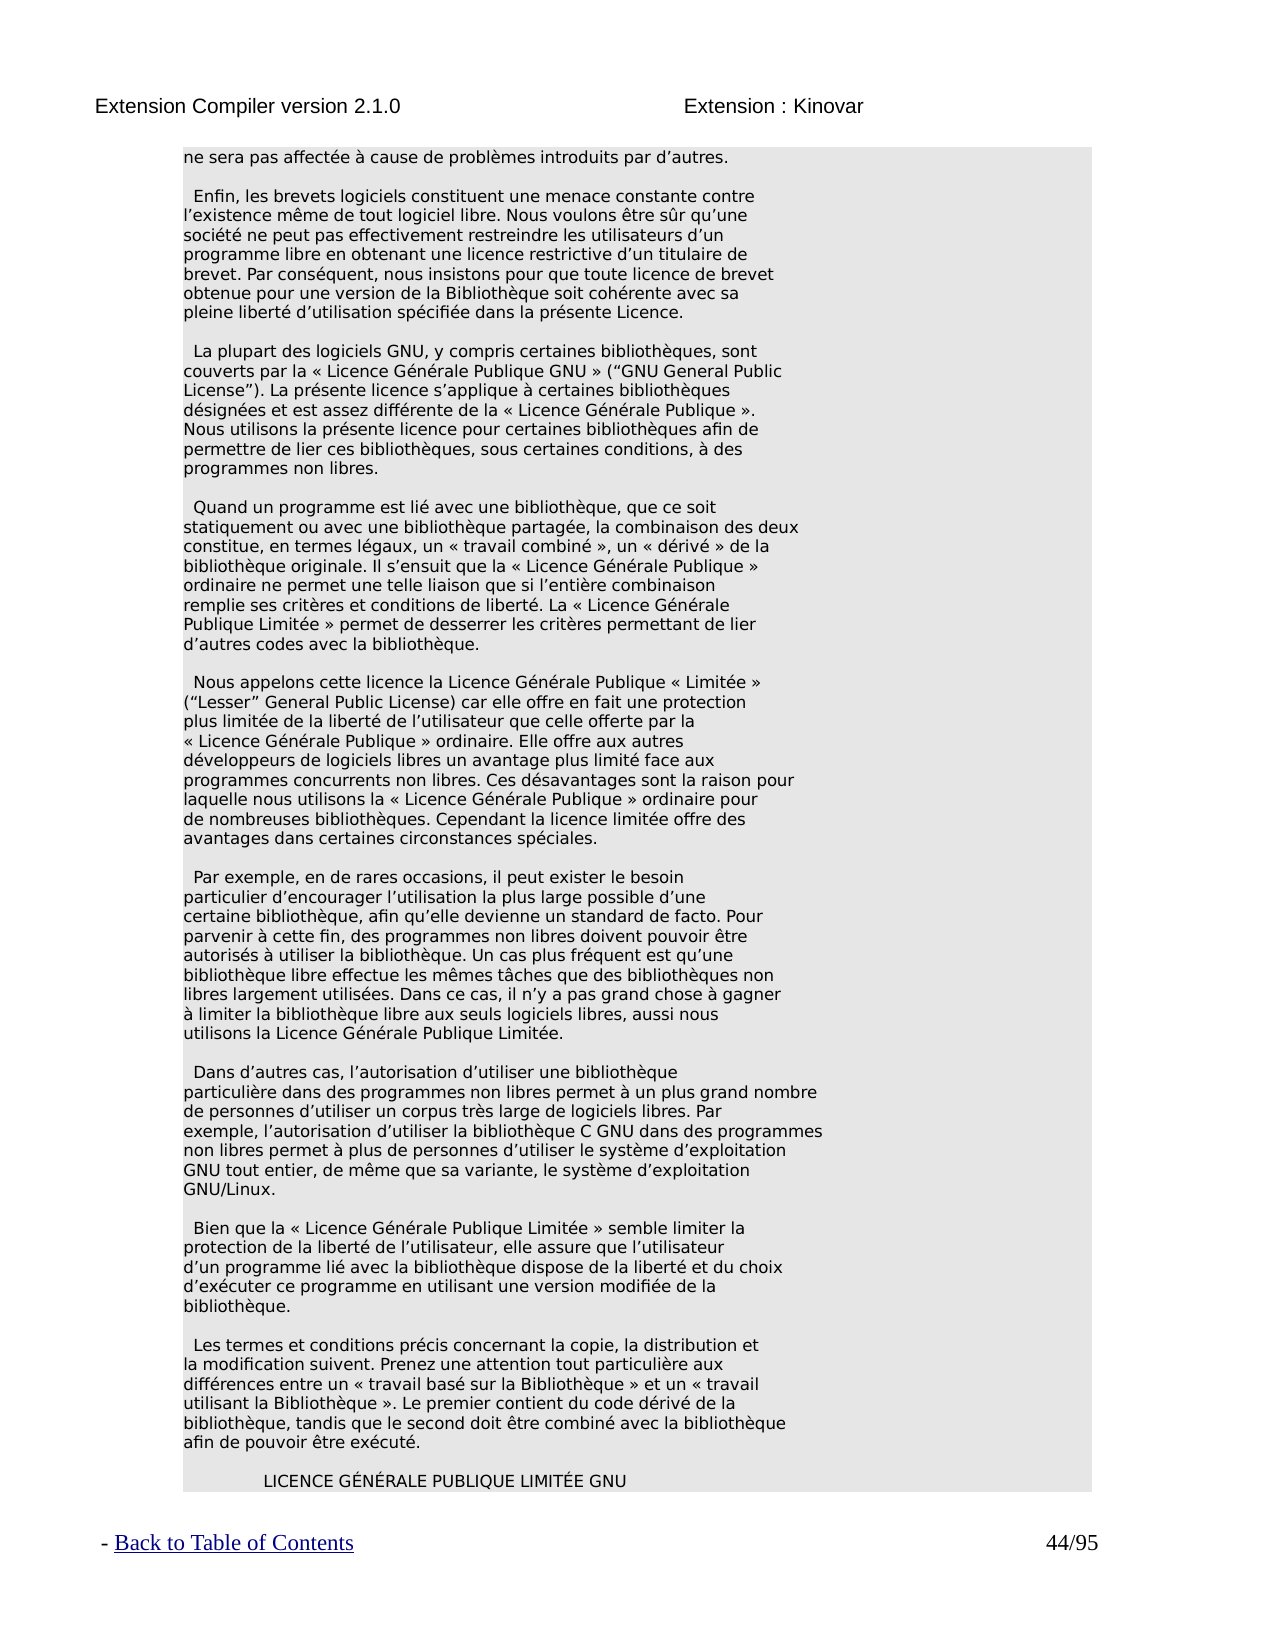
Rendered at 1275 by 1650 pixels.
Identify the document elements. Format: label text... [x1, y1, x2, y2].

text pleine liberté d’utilisation spécifiée dans la présente Licence. [183, 303, 1092, 323]
text de nombreuses bibliothèques. Cependant la licence limitée offre des [183, 810, 1092, 829]
text exemple, l’autorisation d’utiliser la bibliothèque C GNU dans des programmes [183, 1121, 1092, 1141]
text brevet. Par conséquent, nous insistons pour que toute licence de brevet [183, 264, 1092, 284]
text plus limitée de la liberté de l’utilisateur que celle offerte par la [183, 712, 1092, 732]
text développeurs de logiciels libres un avantage plus limité face aux [183, 751, 1092, 771]
text GNU/Linux. [183, 1180, 1092, 1199]
text non libres permet à plus de personnes d’utiliser le système d’exploitation [183, 1141, 1092, 1160]
text d’un programme lié avec la bibliothèque dispose de la liberté et du choix [183, 1258, 1092, 1277]
text différences entre un « travail basé sur la Bibliothèque » et un « travail [183, 1375, 1092, 1394]
text Les termes et conditions précis concernant la copie, la distribution et [183, 1336, 1092, 1355]
text programme libre en obtenant une licence restrictive d’un titulaire de [183, 245, 1092, 264]
text LICENCE GÉNÉRALE PUBLIQUE LIMITÉE GNU [183, 1472, 1092, 1492]
text obtenue pour une version de la Bibliothèque soit cohérente avec sa [183, 284, 1092, 303]
text Nous appelons cette licence la Licence Générale Publique « Limitée » [183, 673, 1092, 693]
text bibliothèque, tandis que le second doit être combiné avec la bibliothèque [183, 1414, 1092, 1433]
text société ne peut pas effectivement restreindre les utilisateurs d’un [183, 225, 1092, 245]
text libres largement utilisées. Dans ce cas, il n’y a pas grand chose à gagner [183, 985, 1092, 1004]
text désignées et est assez différente de la « Licence Générale Publique ». [183, 401, 1092, 420]
text utilisons la Licence Générale Publique Limitée. [183, 1024, 1092, 1043]
text Enfin, les brevets logiciels constituent une menace constante contre [183, 186, 1092, 206]
text bibliothèque libre effectue les mêmes tâches que des bibliothèques non [183, 966, 1092, 985]
text Quand un programme est lié avec une bibliothèque, que ce soit [183, 498, 1092, 518]
text La plupart des logiciels GNU, y compris certaines bibliothèques, sont [183, 342, 1092, 362]
text laquelle nous utilisons la « Licence Générale Publique » ordinaire pour [183, 790, 1092, 810]
text utilisant la Bibliothèque ». Le premier contient du code dérivé de la [183, 1394, 1092, 1414]
text parvenir à cette fin, des programmes non libres doivent pouvoir être [183, 927, 1092, 946]
text « Licence Générale Publique » ordinaire. Elle offre aux autres [183, 732, 1092, 751]
text avantages dans certaines circonstances spéciales. [183, 829, 1092, 849]
text GNU tout entier, de même que sa variante, le système d’exploitation [183, 1160, 1092, 1180]
text Bien que la « Licence Générale Publique Limitée » semble limiter la [183, 1219, 1092, 1238]
text programmes concurrents non libres. Ces désavantages sont la raison pour [183, 771, 1092, 790]
text la modification suivent. Prenez une attention tout particulière aux [183, 1355, 1092, 1375]
text d’autres codes avec la bibliothèque. [183, 634, 1092, 654]
text d’exécuter ce programme en utilisant une version modifiée de la [183, 1277, 1092, 1297]
text remplie ses critères et conditions de liberté. La « Licence Générale [183, 596, 1092, 615]
text permettre de lier ces bibliothèques, sous certaines conditions, à des [183, 440, 1092, 459]
text à limiter la bibliothèque libre aux seuls logiciels libres, aussi nous [183, 1004, 1092, 1024]
text particulier d’encourager l’utilisation la plus large possible d’une [183, 888, 1092, 907]
text Nous utilisons la présente licence pour certaines bibliothèques afin de [183, 420, 1092, 440]
text ne sera pas affectée à cause de problèmes introduits par d’autres. [183, 147, 1092, 167]
text (“Lesser” General Public License) car elle offre en fait une protection [183, 693, 1092, 712]
text Publique Limitée » permet de desserrer les critères permettant de lier [183, 615, 1092, 634]
text de personnes d’utiliser un corpus très large de logiciels libres. Par [183, 1102, 1092, 1121]
text protection de la liberté de l’utilisateur, elle assure que l’utilisateur [183, 1238, 1092, 1258]
text ordinaire ne permet une telle liaison que si l’entière combinaison [183, 576, 1092, 596]
text couverts par la « Licence Générale Publique GNU » (“GNU General Public [183, 362, 1092, 381]
text statiquement ou avec une bibliothèque partagée, la combinaison des deux [183, 518, 1092, 537]
text l’existence même de tout logiciel libre. Nous voulons être sûr qu’une [183, 206, 1092, 225]
text Dans d’autres cas, l’autorisation d’utiliser une bibliothèque [183, 1063, 1092, 1082]
text certaine bibliothèque, afin qu’elle devienne un standard de facto. Pour [183, 907, 1092, 927]
text bibliothèque. [183, 1297, 1092, 1316]
text License”). La présente licence s’applique à certaines bibliothèques [183, 381, 1092, 401]
text constitue, en termes légaux, un « travail combiné », un « dérivé » de la [183, 537, 1092, 557]
text particulière dans des programmes non libres permet à un plus grand nombre [183, 1082, 1092, 1102]
text Par exemple, en de rares occasions, il peut exister le besoin [183, 868, 1092, 888]
text autorisés à utiliser la bibliothèque. Un cas plus fréquent est qu’une [183, 946, 1092, 966]
text bibliothèque originale. Il s’ensuit que la « Licence Générale Publique » [183, 557, 1092, 576]
text programmes non libres. [183, 459, 1092, 479]
text afin de pouvoir être exécuté. [183, 1433, 1092, 1453]
